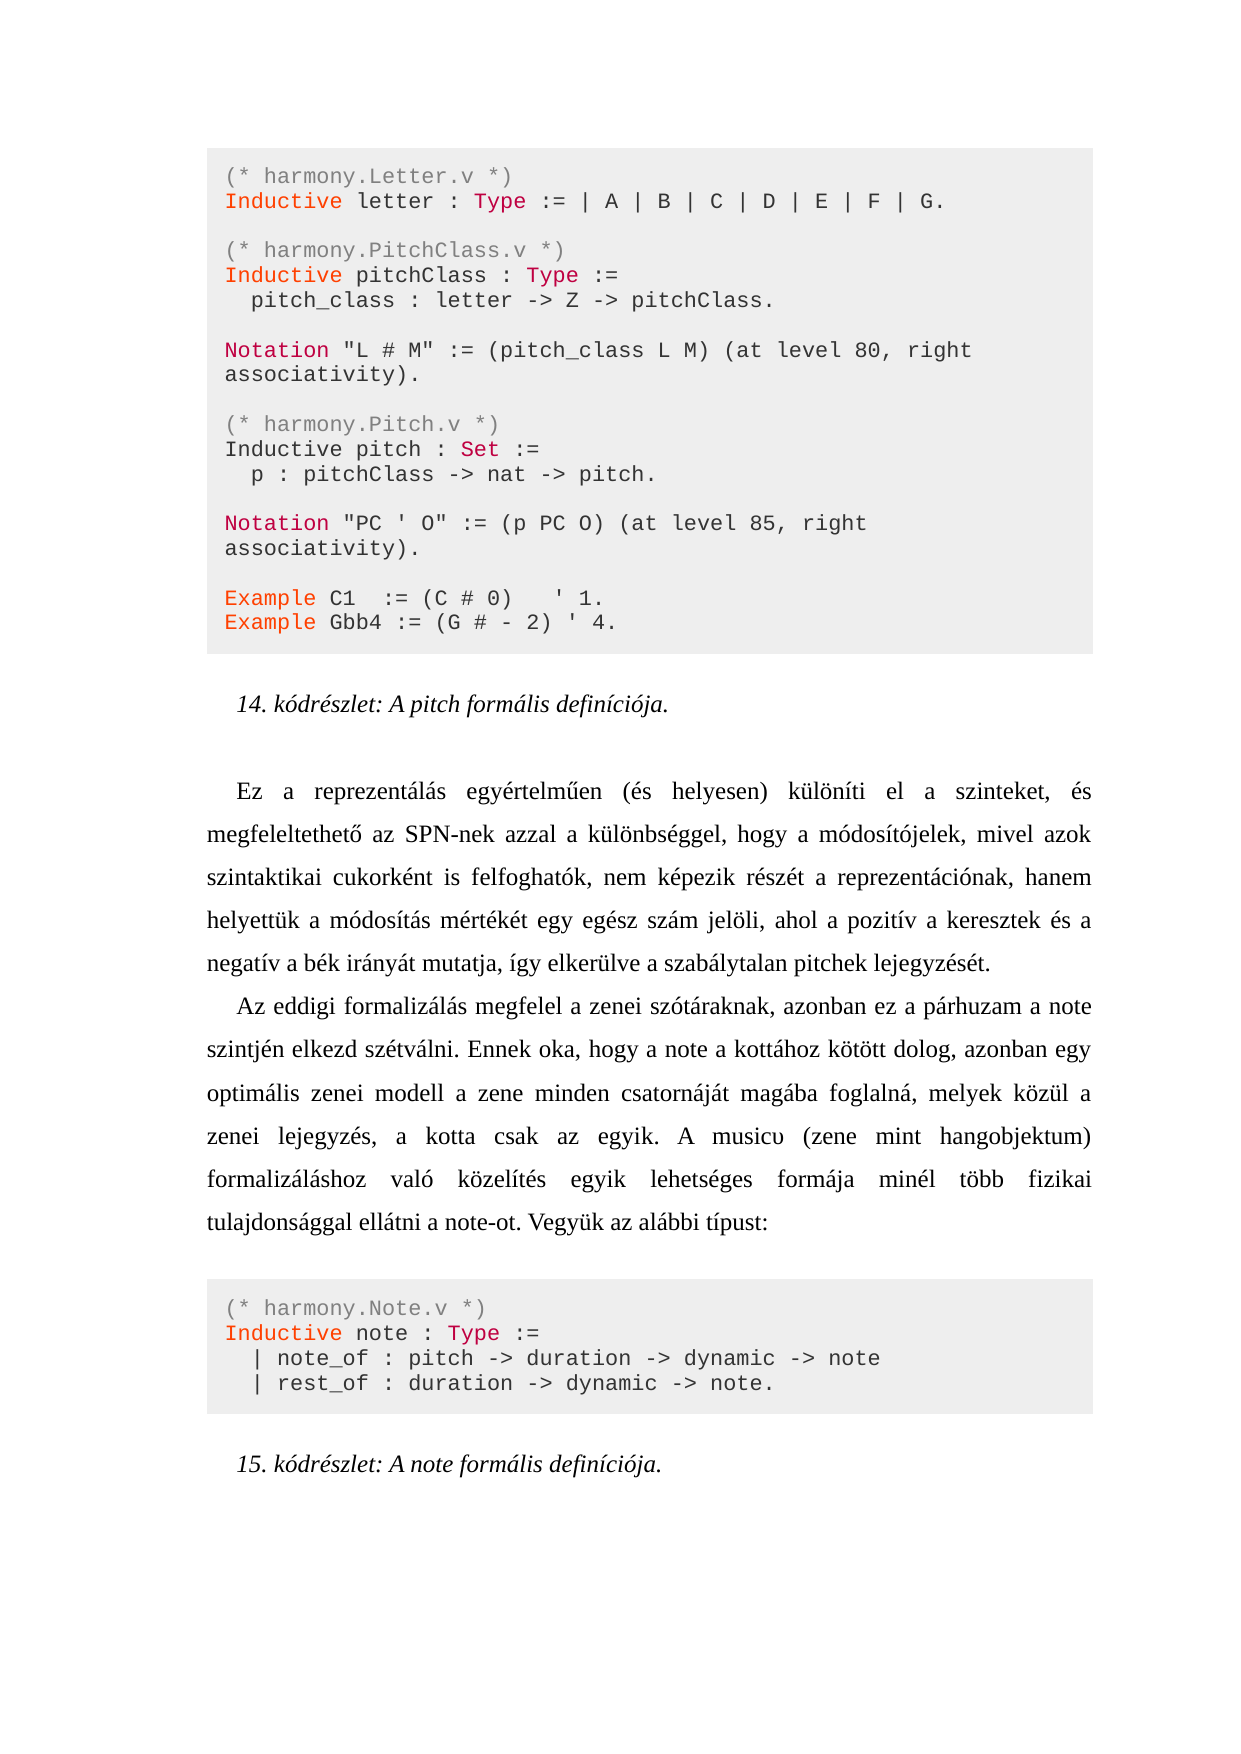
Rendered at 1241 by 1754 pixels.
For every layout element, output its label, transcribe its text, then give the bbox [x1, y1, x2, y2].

text Ez a reprezentálás egyértelműen (és helyesen) különíti el a szinteket, és megfeleltethető az SPN-nek azzal a különbséggel, hogy a módosítójelek, mivel azok szintaktikai cukorként is felfoghatók, nem képezik részét a reprezentációnak, hanem helyettük a módosítás mértékét egy egész szám jelöli, ahol a pozitív a keresztek és a negatív a bék irányát mutatja, így elkerülve a szabálytalan pitchek lejegyzését. [207, 776, 1093, 977]
text 14. kódrészlet: A pitch formális definíciója. [207, 689, 1093, 718]
text Az eddigi formalizálás megfelel a zenei szótáraknak, azonban ez a párhuzam a note szintjén elkezd szétválni. Ennek oka, hogy a note a kottához kötött dolog, azonban egy optimális zenei modell a zene minden csatornáját magába foglalná, melyek közül a zenei lejegyzés, a kotta csak az egyik. A musicυ (zene mint hangobjektum) formalizáláshoz való közelítés egyik lehetséges formája minél több fizikai tulajdonsággal ellátni a note-ot. Vegyük az alábbi típust: [207, 991, 1093, 1236]
text (* harmony.Note.v *) Inductive note : Type := | note_of : pitch -> duration -> dynamic -> note | rest_of : duration -> dynamic -> note. [207, 1279, 1093, 1414]
text (* harmony.Letter.v *) Inductive letter : Type := | A | B | C | D | E | F | G. (* harmony.PitchClass.v *) Inductive pitchClass : Type := pitch_class : letter -> Z -> pitchClass. Notation "L # M" := (pitch_class L M) (at level 80, right associativity). (* harmony.Pitch.v *) Inductive pitch : Set := p : pitchClass -> nat -> pitch. Notation "PC ' O" := (p PC O) (at level 85, right associativity). Example C1 := (C # 0) ' 1. Example Gbb4 := (G # - 2) ' 4. [207, 148, 1093, 654]
text 15. kódrészlet: A note formális definíciója. [207, 1449, 1093, 1478]
